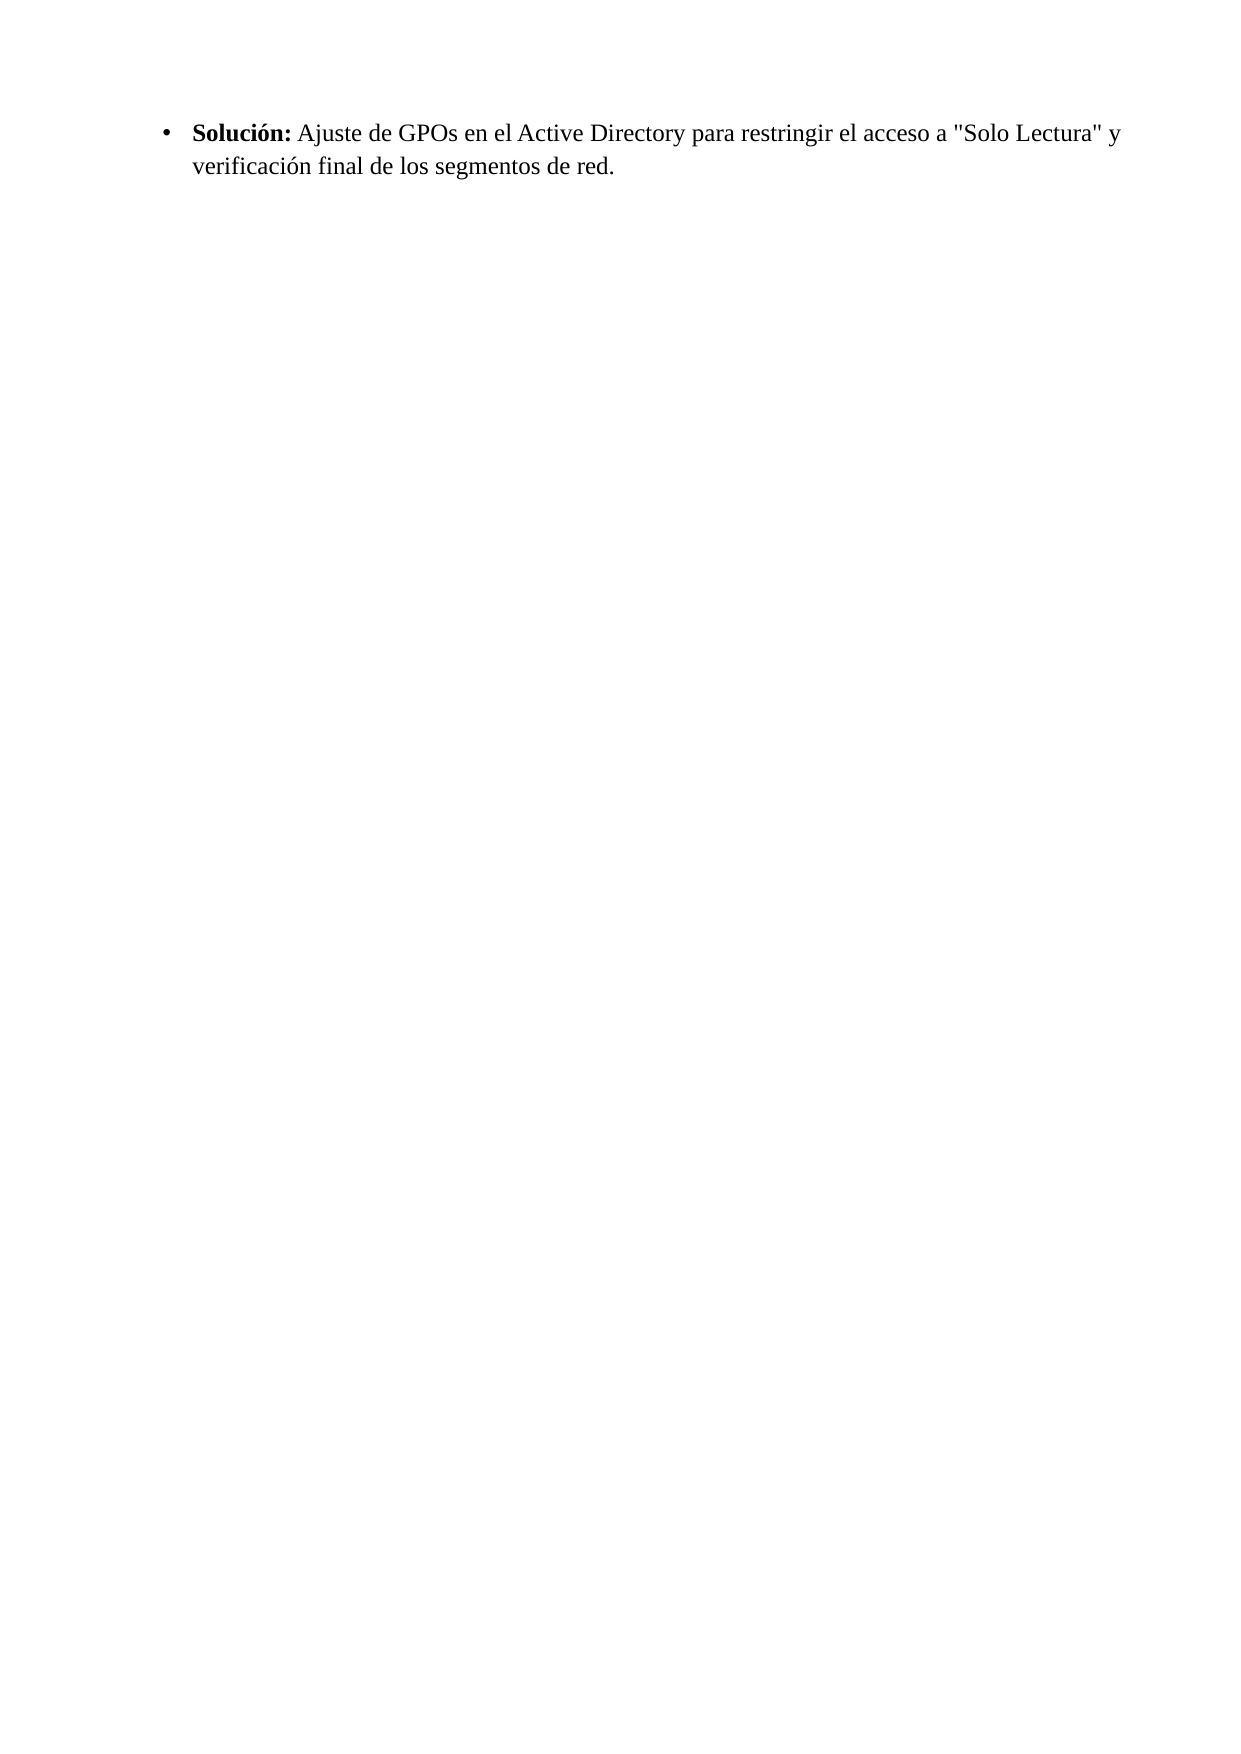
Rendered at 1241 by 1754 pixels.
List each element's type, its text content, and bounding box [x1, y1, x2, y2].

list Solución: Ajuste de GPOs en el Active Directory para restringir el acceso a "Solo Lectura" y verificación final de los segmentos de red. [162, 118, 1122, 180]
